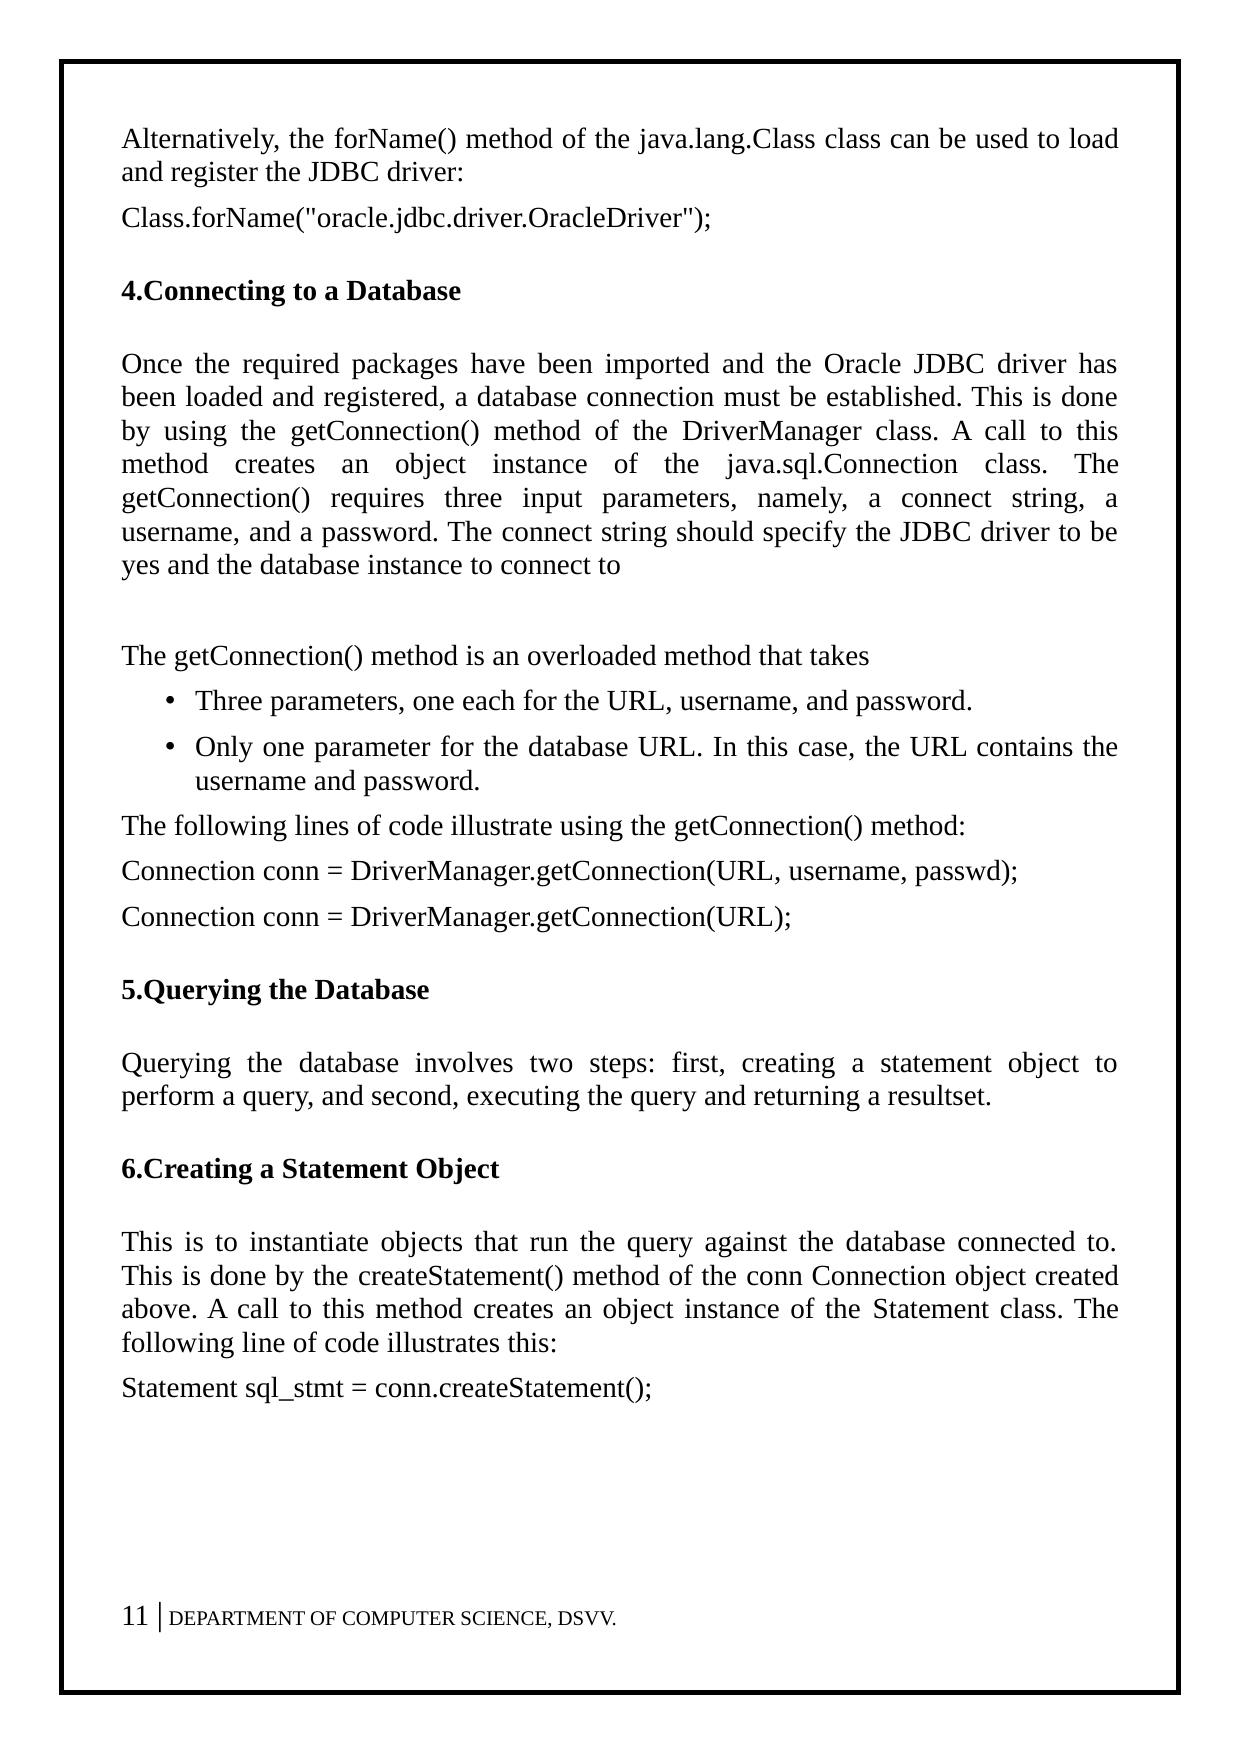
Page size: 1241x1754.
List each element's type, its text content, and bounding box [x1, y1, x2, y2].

text Class.forName("oracle.jdbc.driver.OracleDriver"); [121, 200, 1119, 233]
text Connection conn = DriverManager.getConnection(URL, username, passwd); [121, 853, 1119, 887]
text The following lines of code illustrate using the getConnection() method: [121, 808, 1119, 842]
list Three parameters, one each for the URL, username, and password. [165, 683, 1119, 717]
text Statement sql_stmt = conn.createStatement(); [121, 1371, 1119, 1404]
text Connection conn = DriverManager.getConnection(URL); [121, 899, 1119, 932]
text 4.Connecting to a Database [121, 273, 1119, 307]
text Alternatively, the forName() method of the java.lang.Class class can be used to load and register the JDBC driver: [121, 121, 1119, 188]
text This is to instantiate objects that run the query against the database connected to. This is done by the createStatement() method of the conn Connection object created above. A call to this method creates an object instance of the Statement class. The following line of code illustrates this: [121, 1224, 1119, 1359]
text Querying the database involves two steps: first, creating a statement object to perform a query, and second, executing the query and returning a resultset. [121, 1045, 1119, 1112]
list Only one parameter for the database URL. In this case, the URL contains the username and password. [165, 729, 1119, 796]
text 6.Creating a Statement Object [121, 1152, 1119, 1185]
text 5.Querying the Database [121, 972, 1119, 1006]
text Once the required packages have been imported and the Oracle JDBC driver has been loaded and registered, a database connection must be established. This is done by using the getConnection() method of the DriverManager class. A call to this method creates an object instance of the java.sql.Connection class. The getConnection() requires three input parameters, namely, a connect string, a username, and a password. The connect string should specify the JDBC driver to be yes and the database instance to connect to [121, 346, 1119, 581]
text The getConnection() method is an overloaded method that takes [121, 638, 1119, 672]
